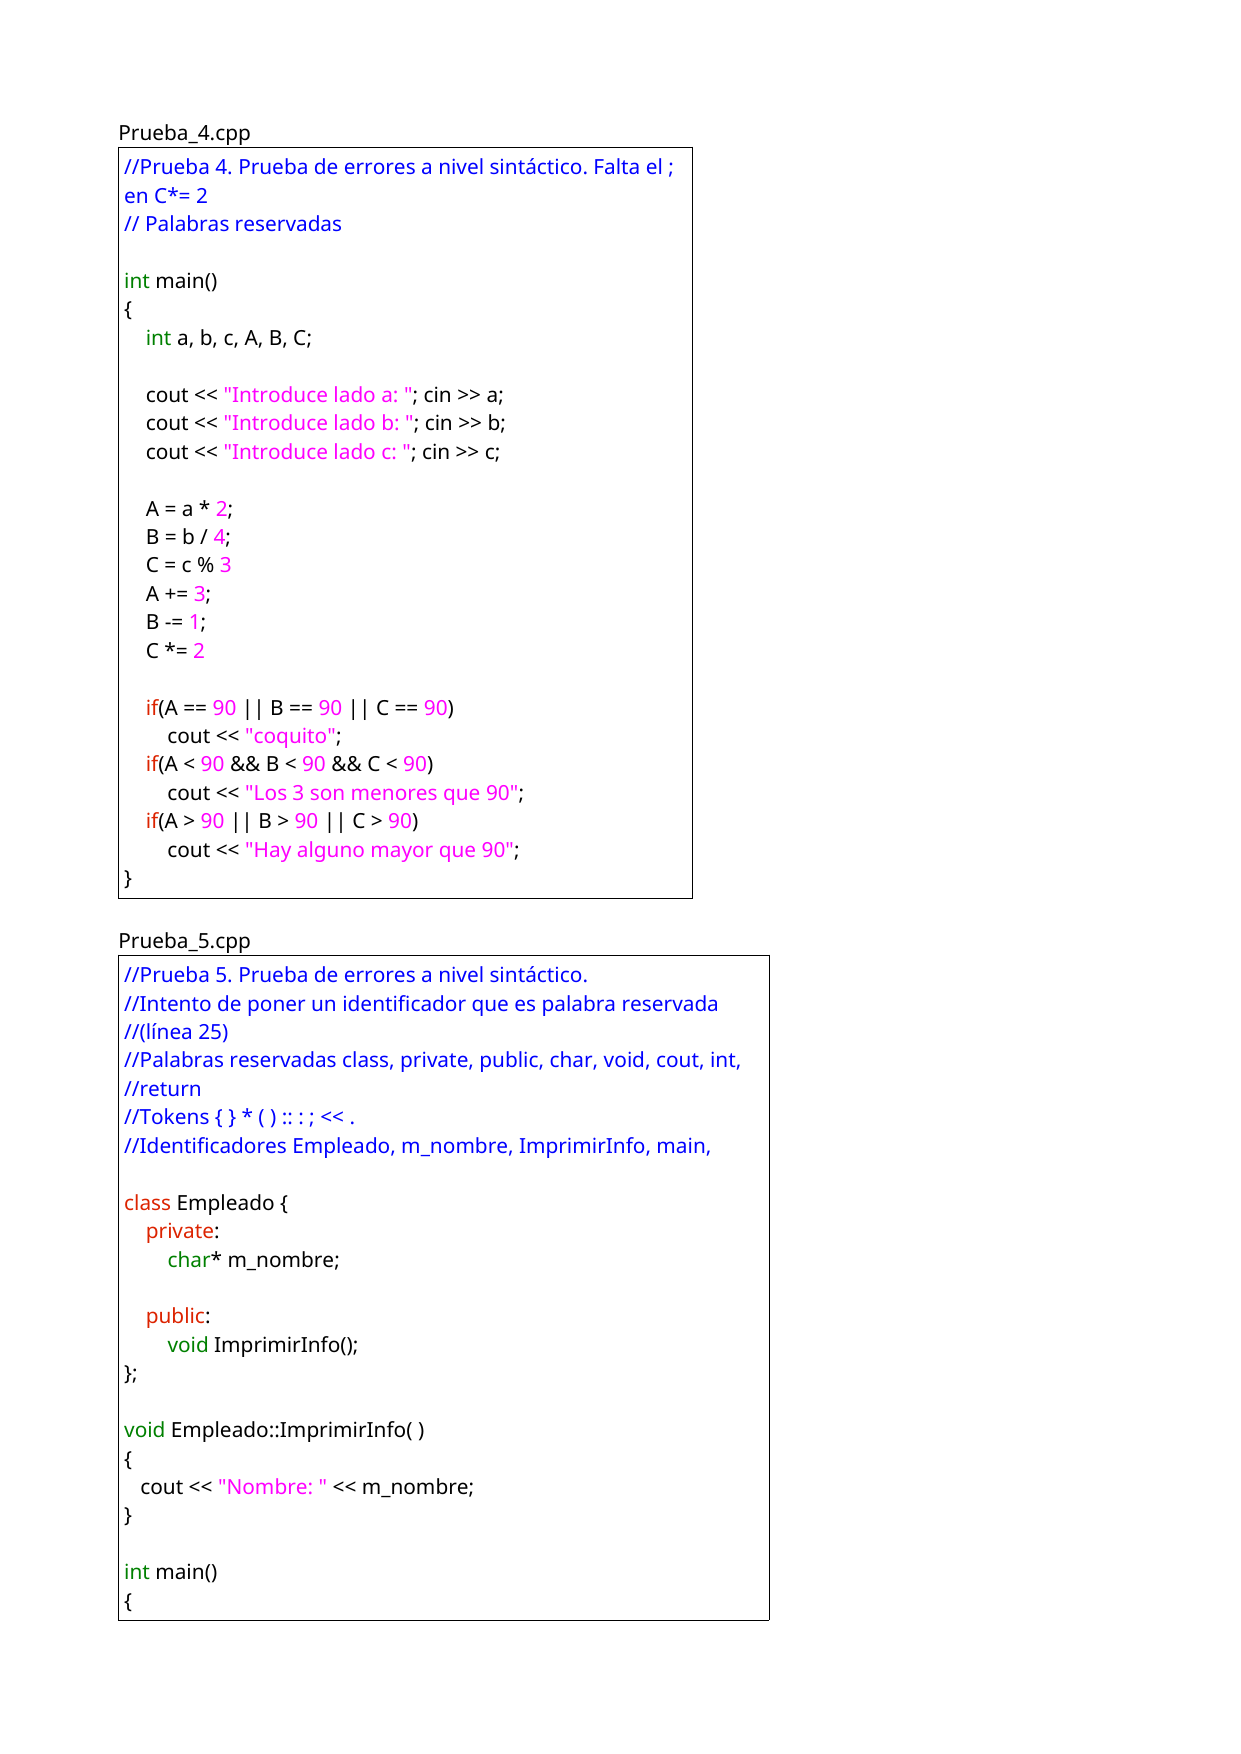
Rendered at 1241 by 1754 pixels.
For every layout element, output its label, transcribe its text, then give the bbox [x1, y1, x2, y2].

table_header //Prueba 5. Prueba de errores a nivel sintáctico. //Intento de poner un identificador que es palabra reservada //(línea 25) //Palabras reservadas class, private, public, char, void, cout, int, //return //Tokens { } * ( ) :: : ; << . //Identificadores Empleado, m_nombre, ImprimirInfo, main, class Empleado { private: char* m_nombre; public: void ImprimirInfo(); }; void Empleado::ImprimirInfo( ) { cout << "Nombre: " << m_nombre; } int main() { [119, 956, 769, 1620]
text Prueba_4.cpp [118, 118, 1122, 147]
text Prueba_5.cpp [118, 926, 1122, 954]
table_header //Prueba 4. Prueba de errores a nivel sintáctico. Falta el ; en C*= 2 // Palabras reservadas int main() { int a, b, c, A, B, C; cout << "Introduce lado a: "; cin >> a; cout << "Introduce lado b: "; cin >> b; cout << "Introduce lado c: "; cin >> c; A = a * 2; B = b / 4; C = c % 3 A += 3; B -= 1; C *= 2 if(A == 90 || B == 90 || C == 90) cout << "coquito"; if(A < 90 && B < 90 && C < 90) cout << "Los 3 son menores que 90"; if(A > 90 || B > 90 || C > 90) cout << "Hay alguno mayor que 90"; } [119, 148, 692, 897]
